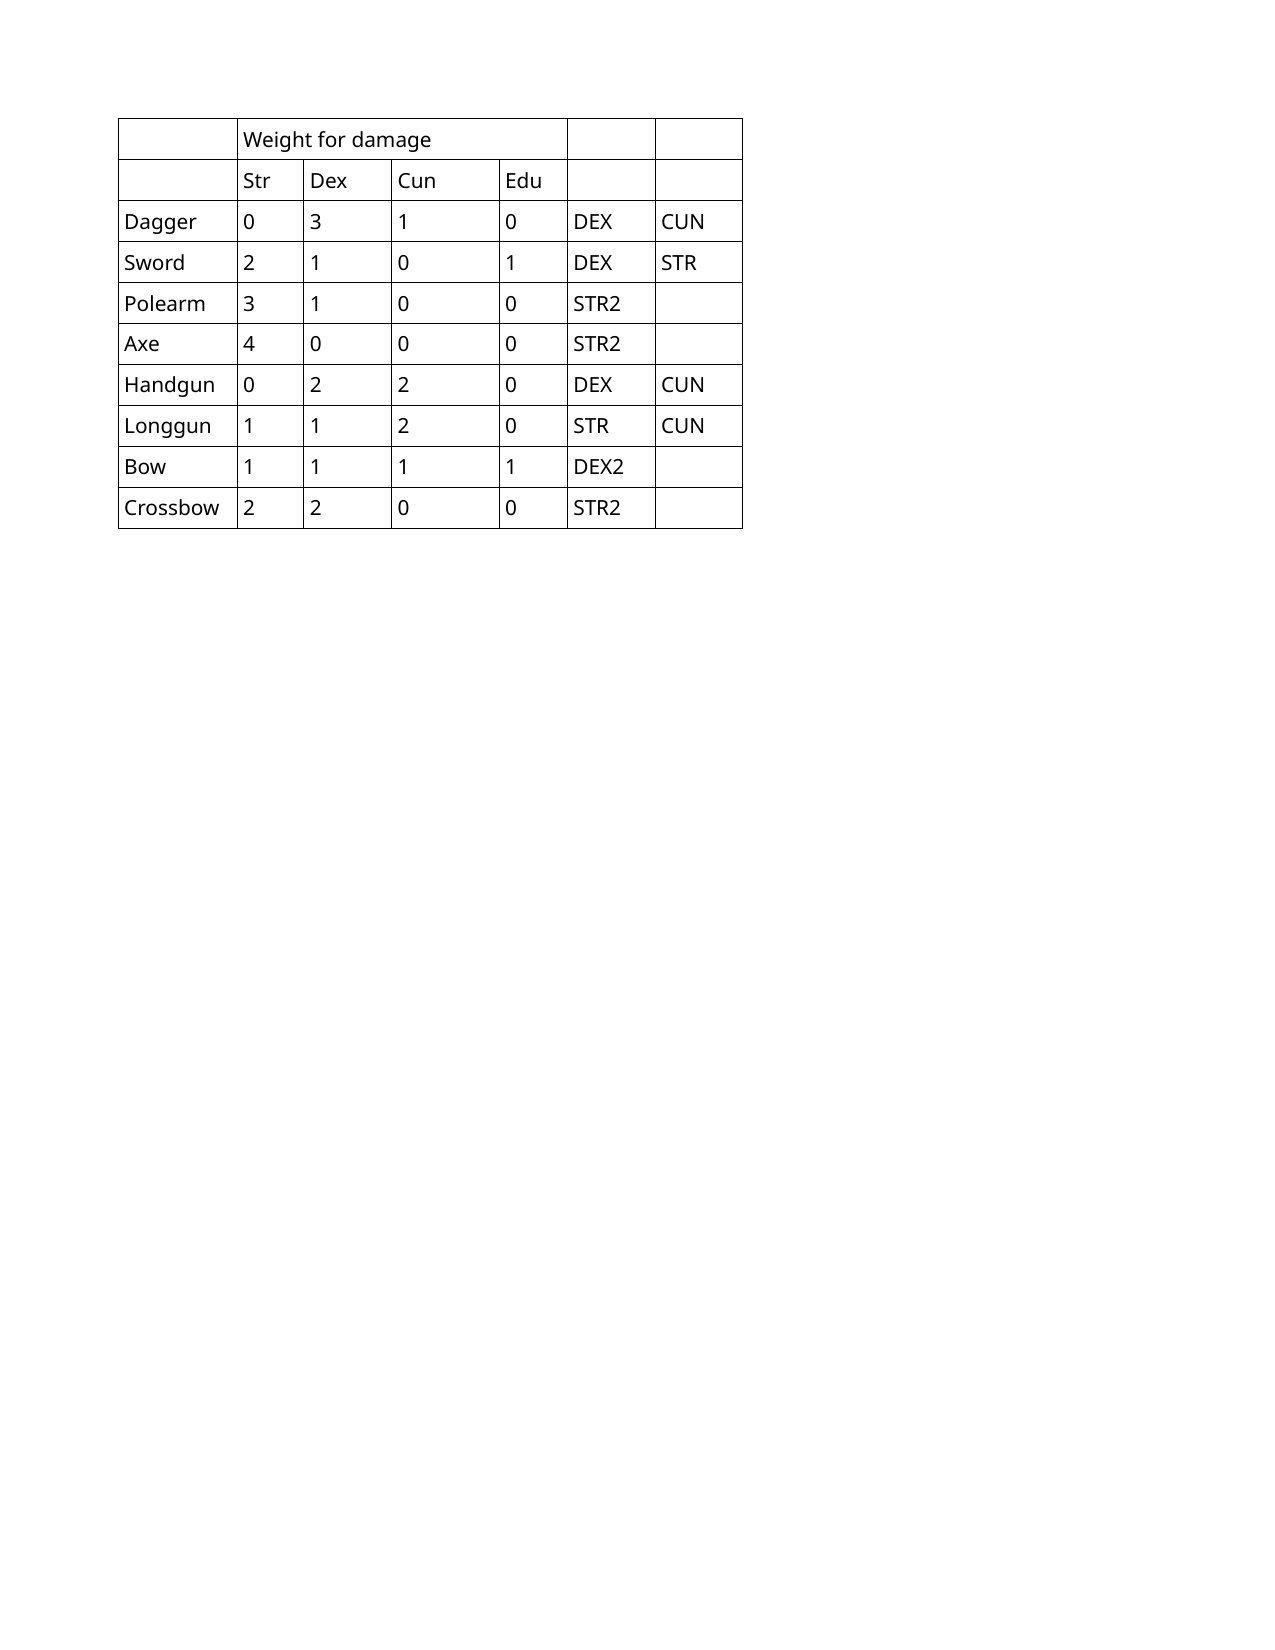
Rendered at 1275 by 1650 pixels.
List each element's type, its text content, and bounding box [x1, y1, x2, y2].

table_cell [656, 488, 742, 527]
table_cell 1 [238, 406, 303, 446]
table_cell Cun [392, 160, 499, 200]
table_cell 0 [392, 283, 499, 323]
table_cell 2 [304, 488, 391, 527]
table_cell [656, 283, 742, 323]
table_cell 0 [392, 242, 499, 282]
table_header [568, 119, 655, 159]
table_cell [656, 447, 742, 487]
table_cell Handgun [119, 365, 237, 405]
table_cell DEX2 [568, 447, 655, 487]
table_cell Crossbow [119, 488, 237, 527]
table_cell 1 [392, 447, 499, 487]
table_cell 2 [238, 488, 303, 527]
table_cell STR2 [568, 324, 655, 364]
table_cell 2 [392, 365, 499, 405]
table_cell CUN [656, 201, 742, 241]
table_header [119, 119, 237, 159]
table_cell Axe [119, 324, 237, 364]
table_cell 1 [304, 447, 391, 487]
table_cell 3 [304, 201, 391, 241]
table_cell 1 [238, 447, 303, 487]
table_cell 0 [500, 365, 567, 405]
table_cell 1 [500, 447, 567, 487]
table_cell 0 [392, 488, 499, 527]
table_cell 0 [500, 201, 567, 241]
table_cell STR [656, 242, 742, 282]
table_cell Str [238, 160, 303, 200]
table_cell 0 [500, 488, 567, 527]
table_cell CUN [656, 365, 742, 405]
table_cell 2 [304, 365, 391, 405]
table_cell 1 [392, 201, 499, 241]
table_cell 0 [304, 324, 391, 364]
table_cell [119, 160, 237, 200]
table_cell 0 [500, 324, 567, 364]
table_header [656, 119, 742, 159]
table_cell Dex [304, 160, 391, 200]
table_cell CUN [656, 406, 742, 446]
table_cell Bow [119, 447, 237, 487]
table_cell 1 [304, 283, 391, 323]
table_cell 0 [238, 201, 303, 241]
table_cell STR2 [568, 283, 655, 323]
table_cell Polearm [119, 283, 237, 323]
table_cell [568, 160, 655, 200]
table_cell 1 [500, 242, 567, 282]
table_cell 0 [500, 283, 567, 323]
table_cell Longgun [119, 406, 237, 446]
table_cell DEX [568, 201, 655, 241]
table_cell Dagger [119, 201, 237, 241]
table_cell 1 [304, 242, 391, 282]
table_cell STR2 [568, 488, 655, 527]
table_cell 0 [500, 406, 567, 446]
table_cell 3 [238, 283, 303, 323]
table_cell DEX [568, 365, 655, 405]
table_cell 1 [304, 406, 391, 446]
table_cell Sword [119, 242, 237, 282]
table_cell 4 [238, 324, 303, 364]
table_cell STR [568, 406, 655, 446]
table_cell [656, 324, 742, 364]
table_cell 0 [392, 324, 499, 364]
table_cell DEX [568, 242, 655, 282]
table_cell 0 [238, 365, 303, 405]
table_cell Edu [500, 160, 567, 200]
table_cell 2 [238, 242, 303, 282]
table_cell [656, 160, 742, 200]
table_cell 2 [392, 406, 499, 446]
table_header Weight for damage [238, 119, 567, 159]
